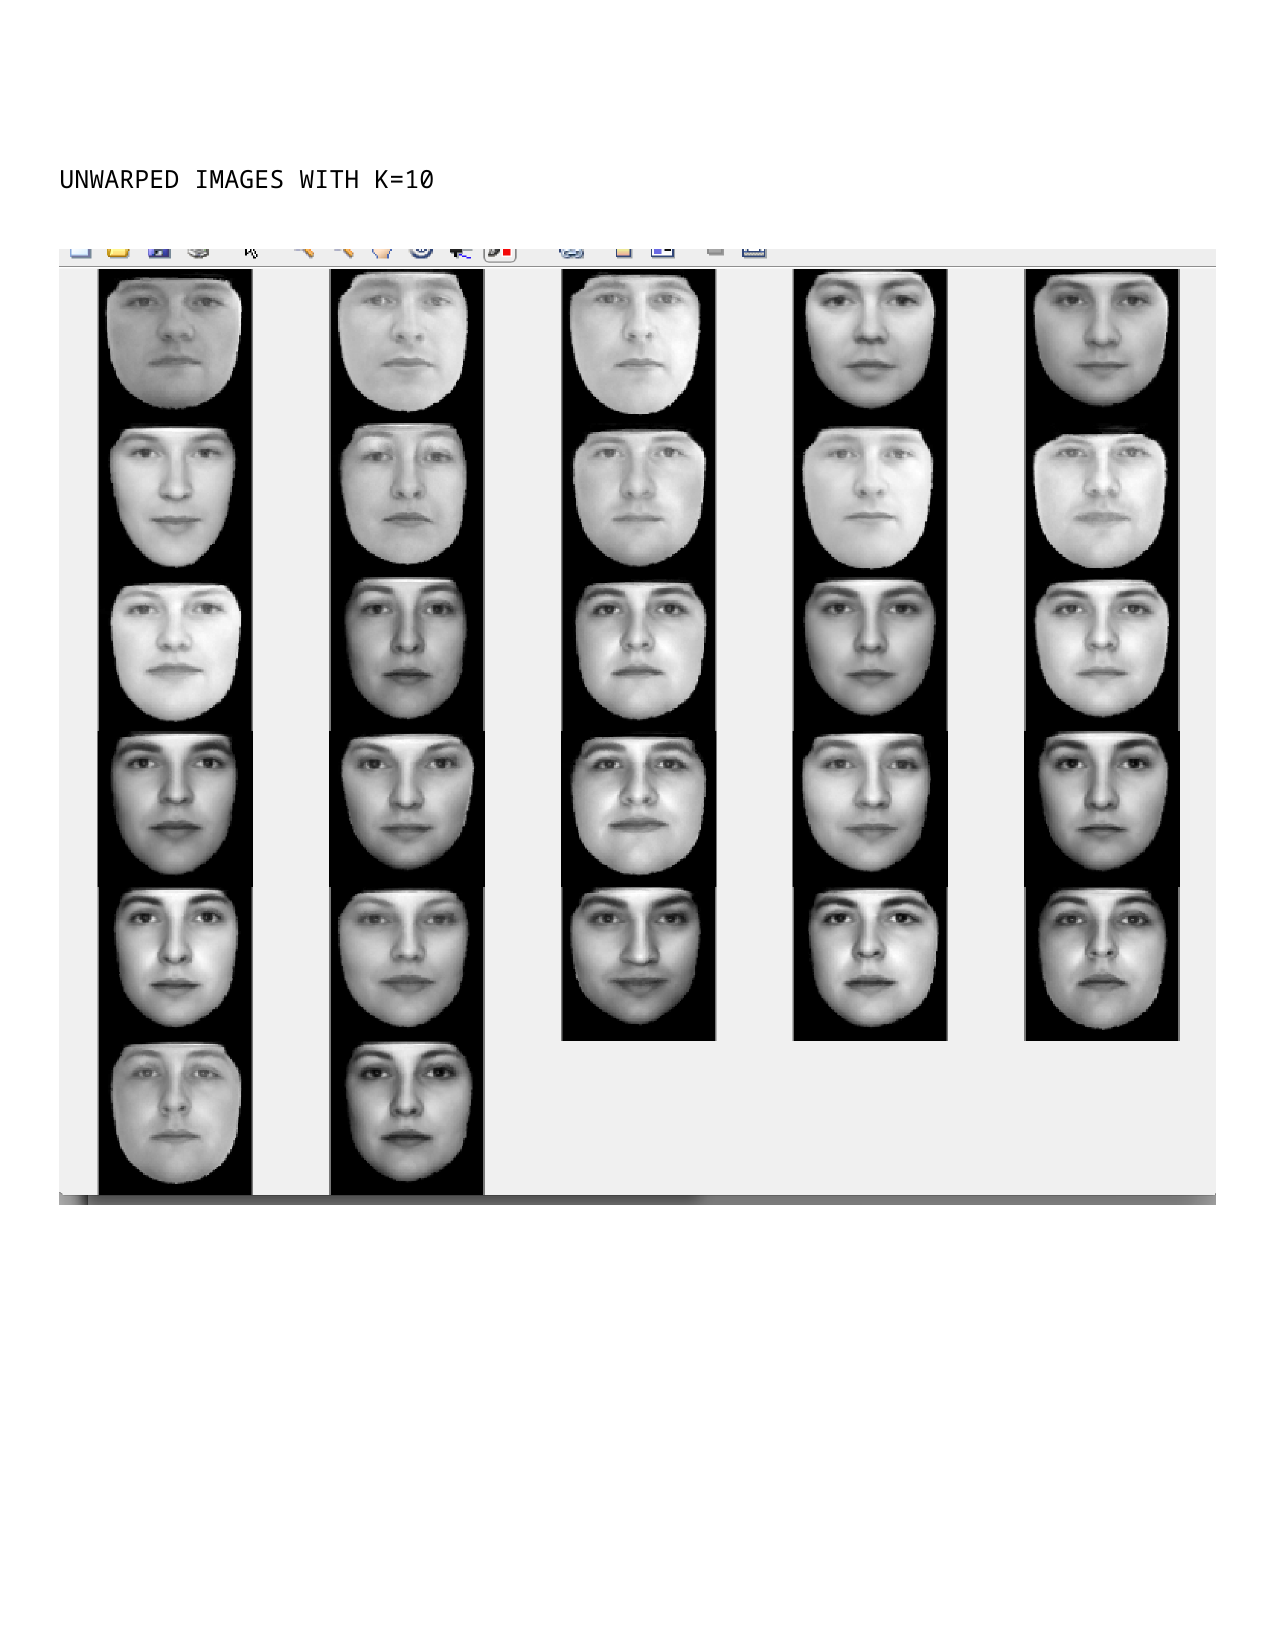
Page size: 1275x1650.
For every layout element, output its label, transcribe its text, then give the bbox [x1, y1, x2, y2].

text UNWARPED IMAGES WITH K=10 [59, 161, 1216, 195]
picture [59, 249, 1216, 1205]
